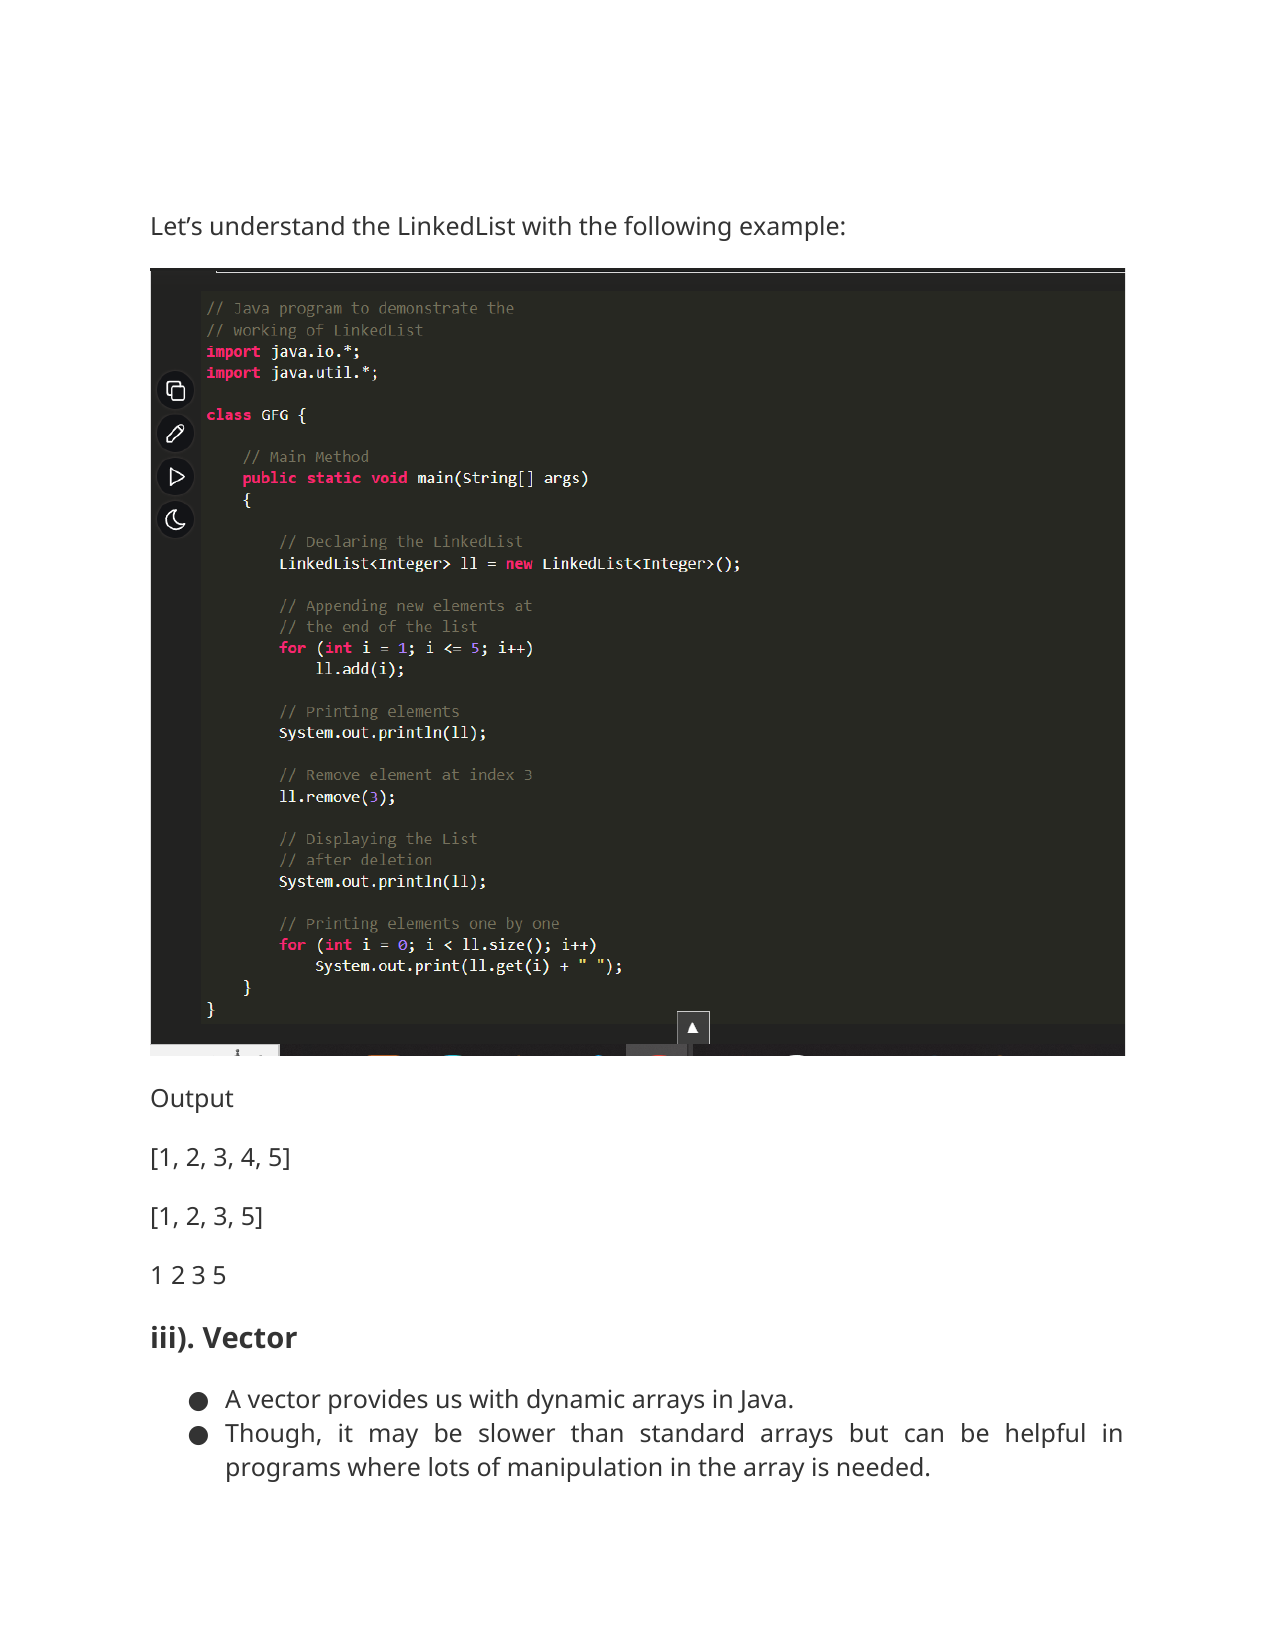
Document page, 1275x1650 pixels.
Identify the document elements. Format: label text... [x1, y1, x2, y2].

text [1, 2, 3, 4, 5] [150, 1140, 1125, 1174]
text [1, 2, 3, 5] [150, 1199, 1125, 1233]
list Though, it may be slower than standard arrays but can be helpful in programs where lots of manipulation in the array is needed. [187, 1416, 1125, 1484]
text iii). Vector [150, 1317, 1125, 1357]
text Let’s understand the LinkedList with the following example: [150, 209, 1125, 243]
list A vector provides us with dynamic arrays in Java. [187, 1382, 1125, 1416]
text Output [150, 1081, 1125, 1115]
text 1 2 3 5 [150, 1258, 1125, 1292]
picture [150, 268, 1125, 1056]
